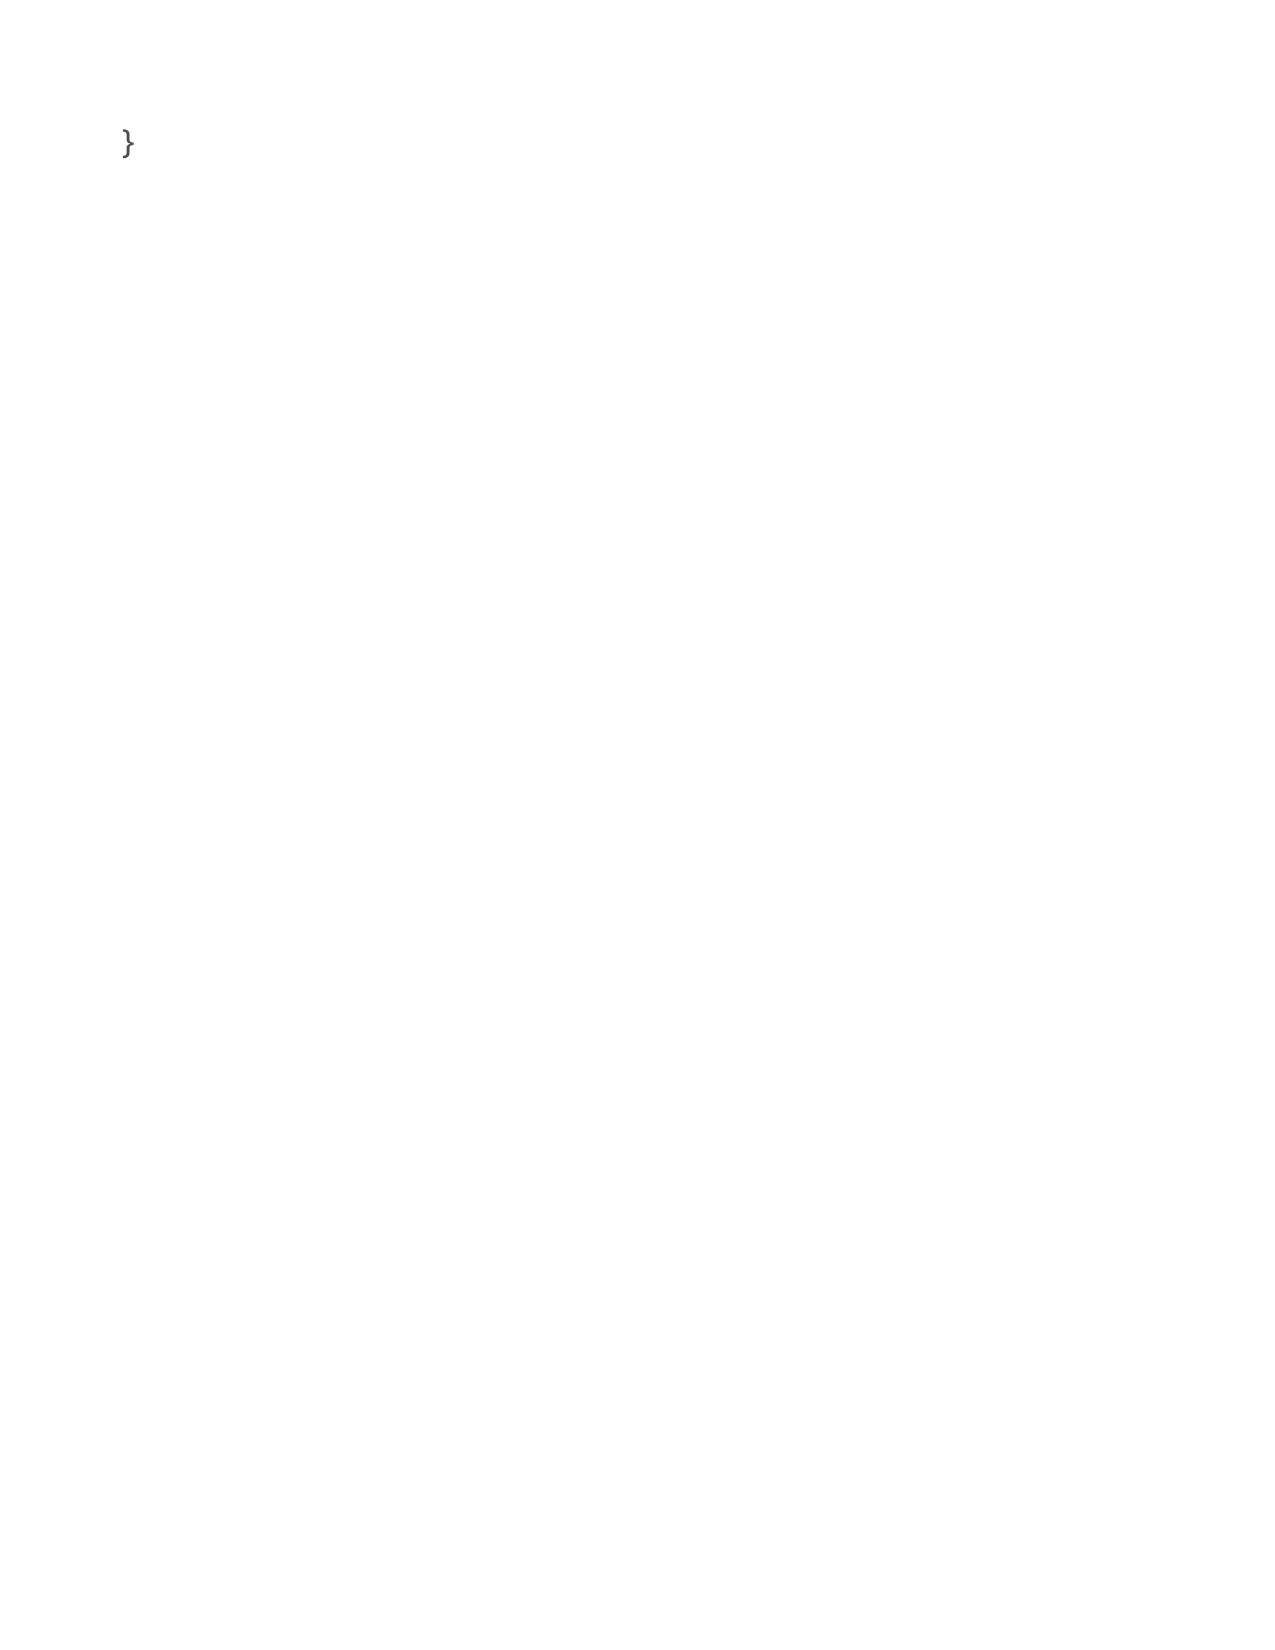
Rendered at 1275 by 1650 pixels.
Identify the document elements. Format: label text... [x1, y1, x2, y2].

text } [118, 118, 1157, 163]
